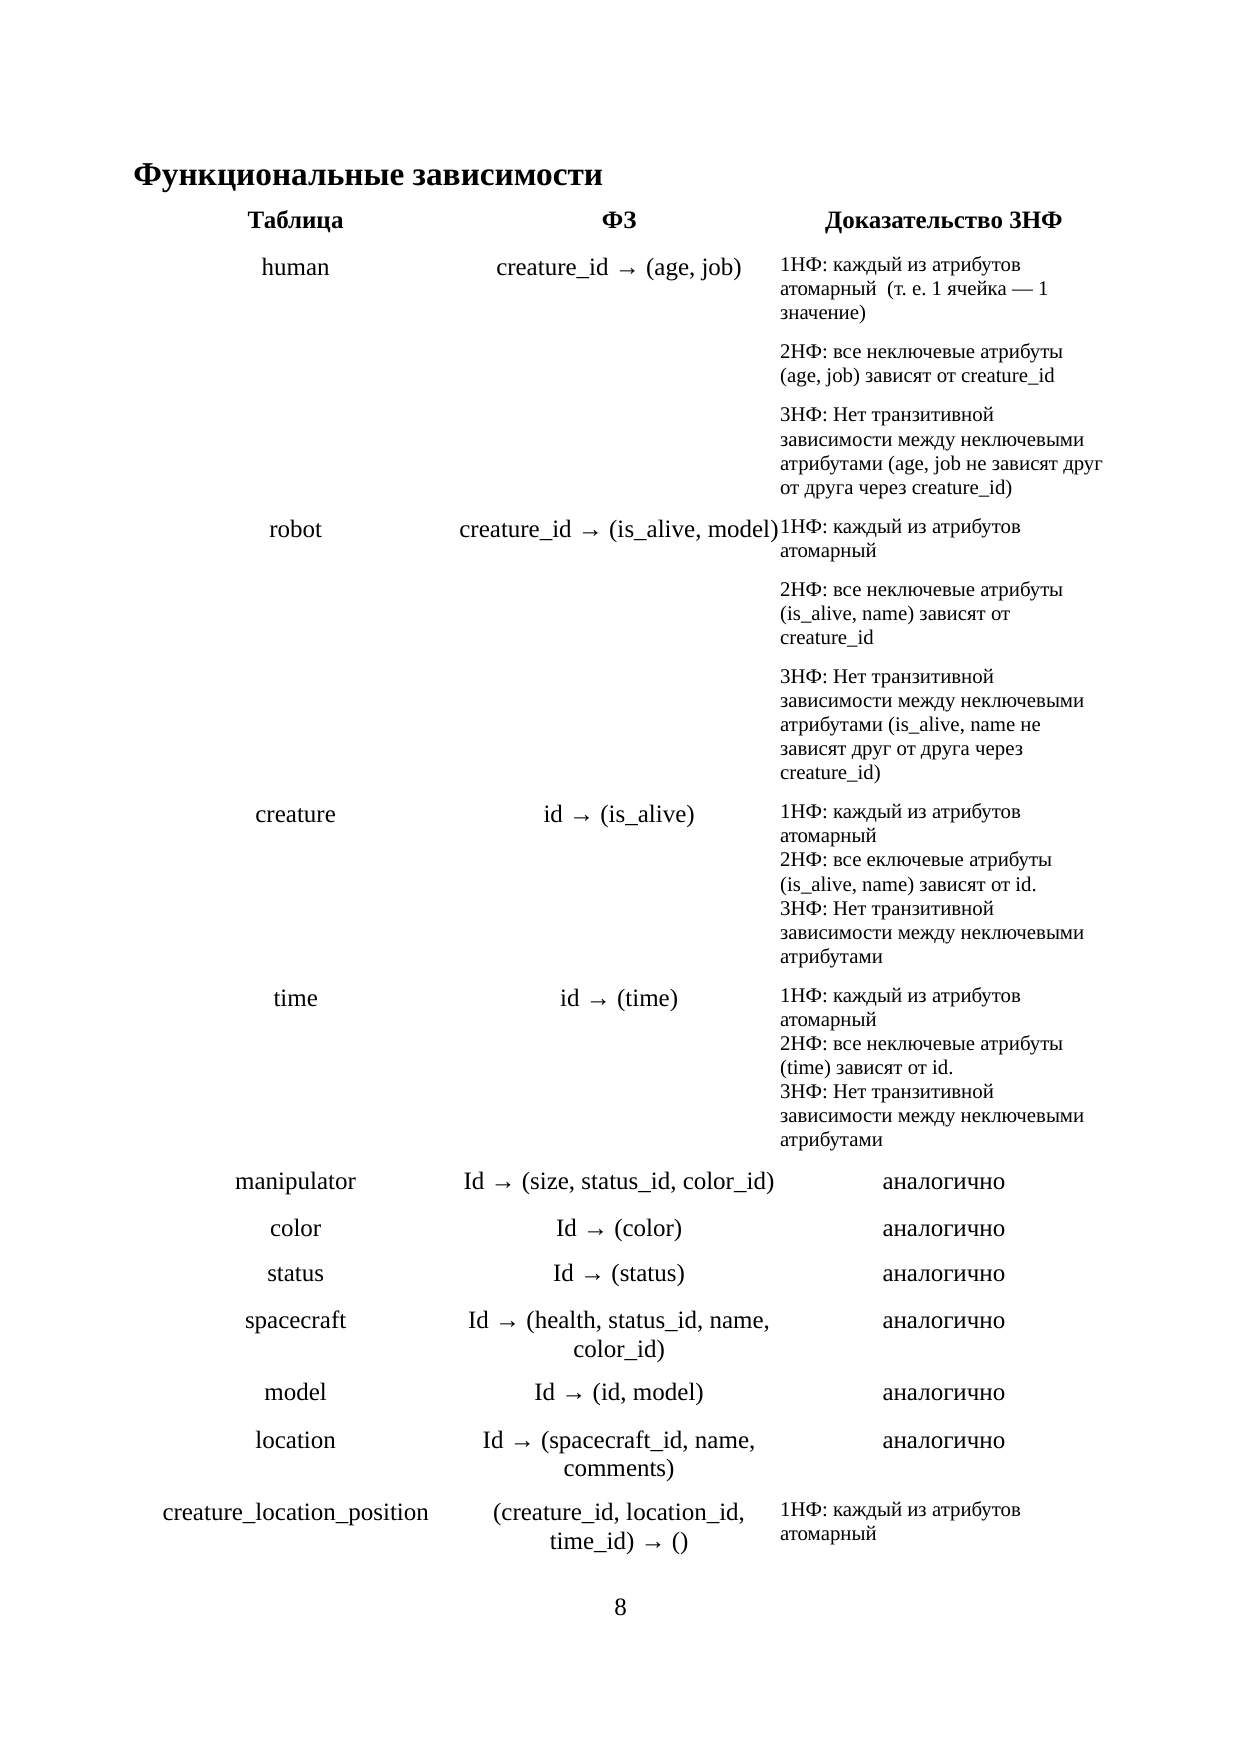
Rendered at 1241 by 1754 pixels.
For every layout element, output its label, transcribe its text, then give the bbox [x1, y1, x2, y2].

table_cell human [133, 252, 458, 514]
table_cell creature [133, 799, 458, 983]
table_header ФЗ [458, 205, 780, 252]
table_cell creature_location_position [133, 1497, 458, 1555]
table_cell spacecraft [133, 1305, 458, 1377]
table_cell Id → (health, status_id, name, color_id) [458, 1305, 780, 1377]
table_cell Id → (spacecraft_id, name, comments) [458, 1425, 780, 1497]
table_cell аналогично [780, 1258, 1107, 1305]
table_cell status [133, 1258, 458, 1305]
table_cell robot [133, 514, 458, 799]
table_cell Id → (id, model) [458, 1378, 780, 1425]
table_cell аналогично [780, 1214, 1107, 1258]
table_cell creature_id → (is_alive, model) [458, 514, 780, 799]
table_header Доказательство 3НФ [780, 205, 1107, 252]
subtitle Функциональные зависимости [133, 154, 1107, 192]
table_cell model [133, 1378, 458, 1425]
table_cell 1НФ: каждый из атрибутов атомарный 2НФ: все неключевые атрибуты (is_alive, name) зависят от creature_id 3НФ: Нет транзитивной зависимости между неключевыми атрибутами (is_alive, name не зависят друг от друга через creature_id) [780, 514, 1107, 799]
table_header Таблица [133, 205, 458, 252]
table_cell id → (time) [458, 983, 780, 1166]
table_cell Id → (status) [458, 1258, 780, 1305]
table_cell location [133, 1425, 458, 1497]
table_cell id → (is_alive) [458, 799, 780, 983]
table_cell time [133, 983, 458, 1166]
table_cell color [133, 1214, 458, 1258]
table_cell аналогично [780, 1378, 1107, 1425]
table_cell manipulator [133, 1166, 458, 1213]
table_cell 1НФ: каждый из атрибутов атомарный 2НФ: все неключевые атрибуты (time) зависят от id. 3НФ: Нет транзитивной зависимости между неключевыми атрибутами [780, 983, 1107, 1166]
table_cell аналогично [780, 1425, 1107, 1497]
table_cell (creature_id, location_id, time_id) → () [458, 1497, 780, 1555]
table_cell creature_id → (age, job) [458, 252, 780, 514]
table_cell Id → (size, status_id, color_id) [458, 1166, 780, 1213]
table_cell аналогично [780, 1305, 1107, 1377]
table_cell 1НФ: каждый из атрибутов атомарный [780, 1497, 1107, 1555]
table_cell Id → (color) [458, 1214, 780, 1258]
table_cell 1НФ: каждый из атрибутов атомарный 2НФ: все еключевые атрибуты (is_alive, name) зависят от id. 3НФ: Нет транзитивной зависимости между неключевыми атрибутами [780, 799, 1107, 983]
table_cell 1НФ: каждый из атрибутов атомарный (т. е. 1 ячейка — 1 значение) 2НФ: все неключевые атрибуты (age, job) зависят от creature_id 3НФ: Нет транзитивной зависимости между неключевыми атрибутами (age, job не зависят друг от друга через creature_id) [780, 252, 1107, 514]
table_cell аналогично [780, 1166, 1107, 1213]
